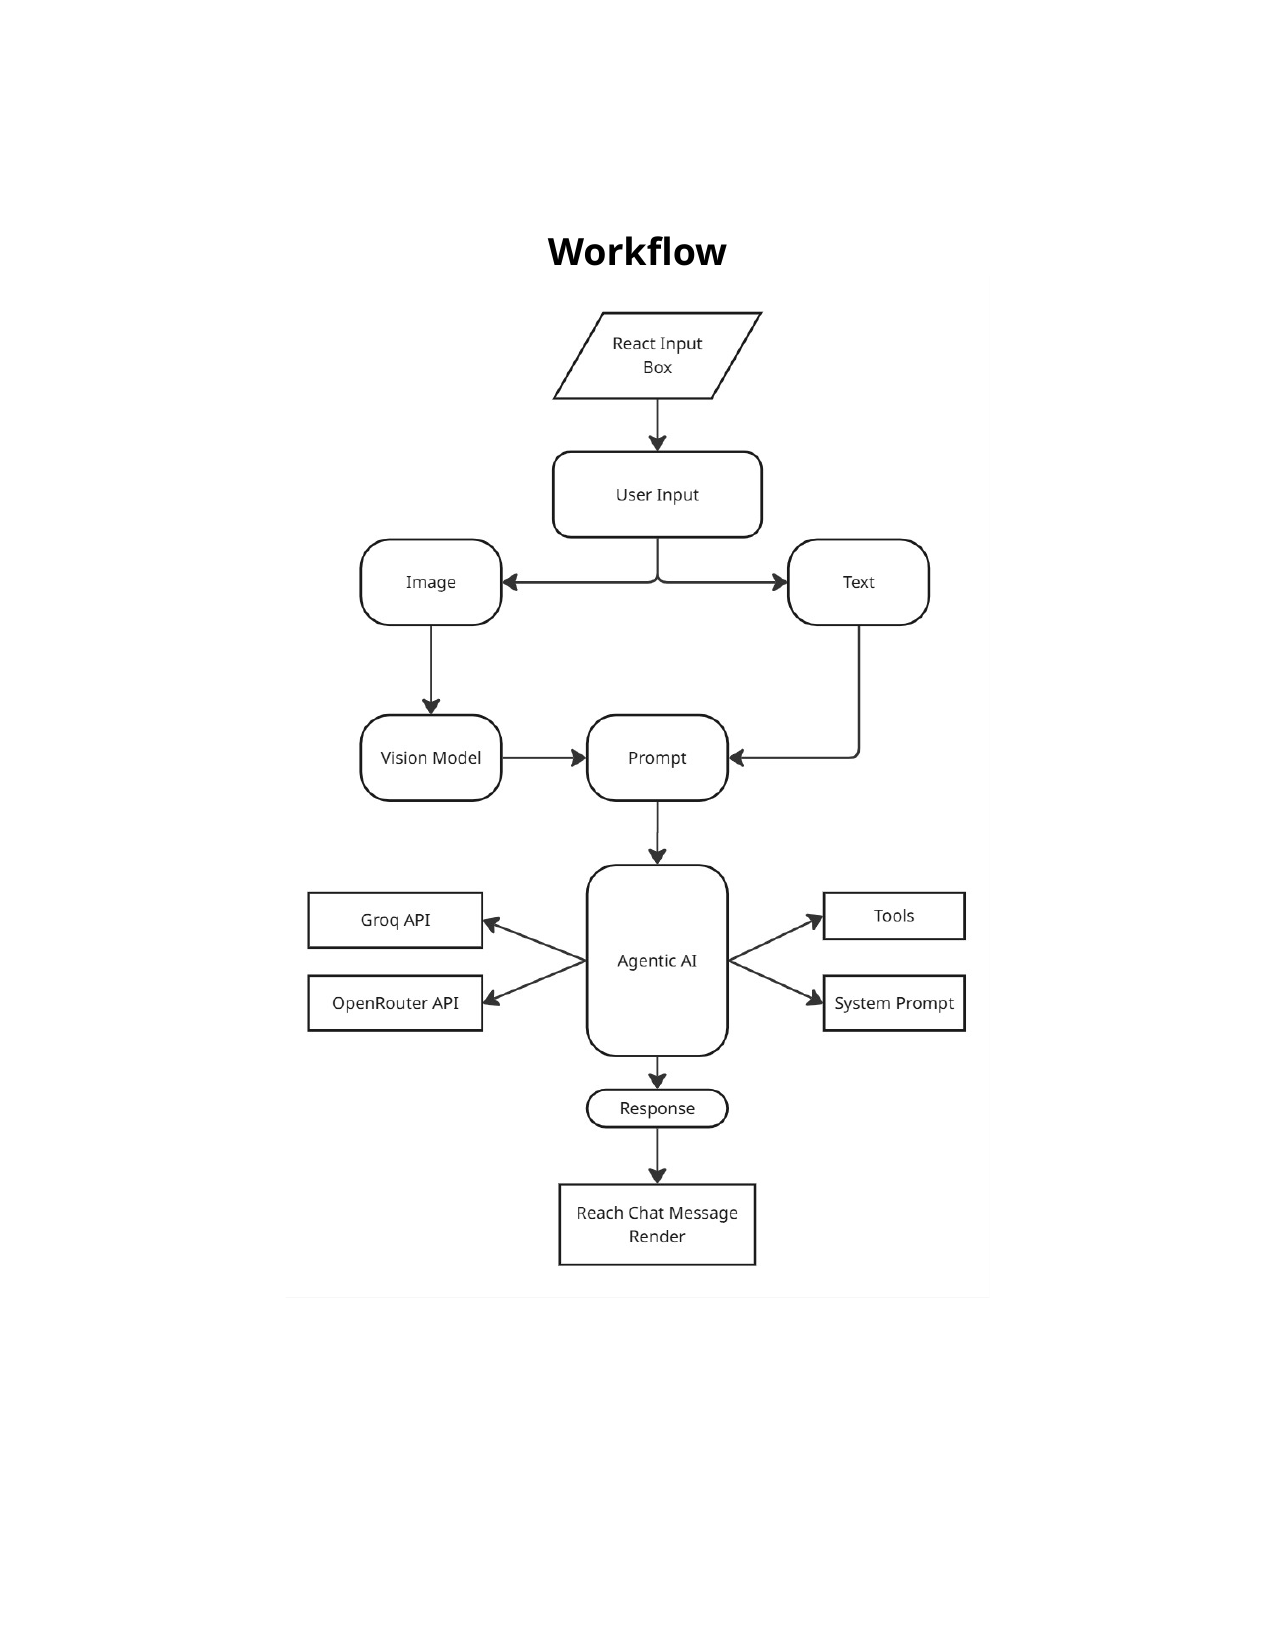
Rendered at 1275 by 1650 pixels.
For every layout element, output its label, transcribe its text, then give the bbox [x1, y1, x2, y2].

text Workflow [150, 225, 1125, 276]
